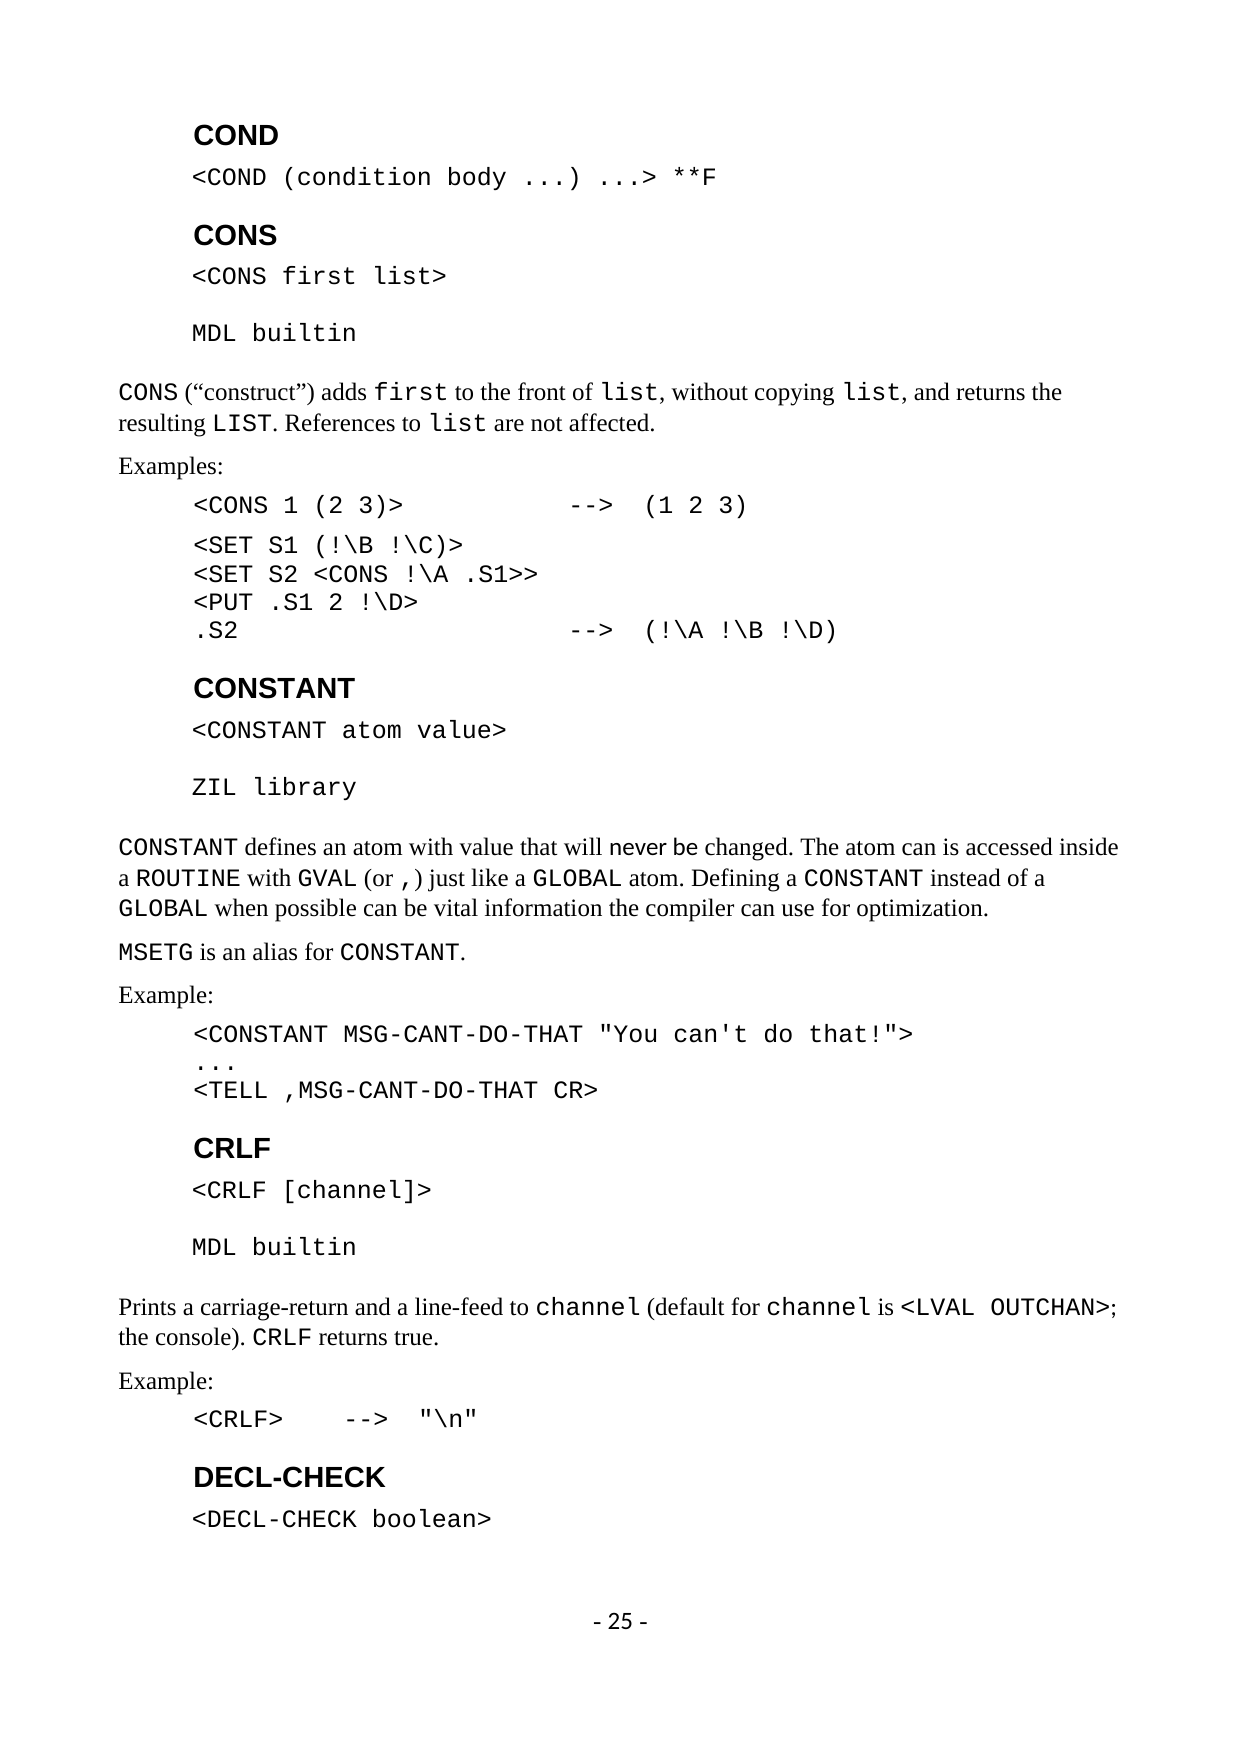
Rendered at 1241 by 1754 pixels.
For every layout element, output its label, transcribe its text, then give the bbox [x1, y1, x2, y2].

subtitle CRLF [118, 1131, 1122, 1165]
text <CONSTANT atom value> ZIL library [192, 717, 1122, 802]
subtitle CONS [118, 217, 1122, 251]
text CONSTANT defines an atom with value that will never be changed. The atom can is accessed inside a ROUTINE with GVAL (or ,) just like a GLOBAL atom. Defining a CONSTANT instead of a GLOBAL when possible can be vital information the compiler can use for optimization. [118, 831, 1122, 924]
text <CRLF> --> "\n" [118, 1407, 1122, 1435]
text MSETG is an alias for CONSTANT. [118, 937, 1122, 968]
text Prints a carriage-return and a line-feed to channel (default for channel is <LVAL OUTCHAN>; the console). CRLF returns true. [118, 1291, 1122, 1353]
text MDL builtin [192, 1234, 1122, 1262]
subtitle DECL-CHECK [118, 1460, 1122, 1494]
text CONS (“construct”) adds first to the front of list, without copying list, and returns the resulting LIST. References to list are not affected. [118, 377, 1122, 438]
subtitle COND [118, 118, 1122, 152]
text <CONS 1 (2 3)> --> (1 2 3) [118, 492, 1122, 521]
text <CRLF [channel]> [192, 1177, 1122, 1206]
text <CONS first list> [192, 263, 1122, 292]
text MDL builtin [192, 320, 1122, 348]
text Examples: [118, 451, 1122, 480]
text Example: [118, 980, 1122, 1009]
text <COND (condition body ...) ...> **F [192, 164, 1122, 192]
text Example: [118, 1366, 1122, 1394]
text <SET S1 (!\B !\C)> <SET S2 <CONS !\A .S1>> <PUT .S1 2 !\D> .S2 --> (!\A !\B !\D) [118, 533, 1122, 646]
subtitle CONSTANT [118, 671, 1122, 705]
text <CONSTANT MSG-CANT-DO-THAT "You can't do that!"> ... <TELL ,MSG-CANT-DO-THAT CR> [118, 1021, 1122, 1106]
text <DECL-CHECK boolean> [192, 1506, 1122, 1535]
